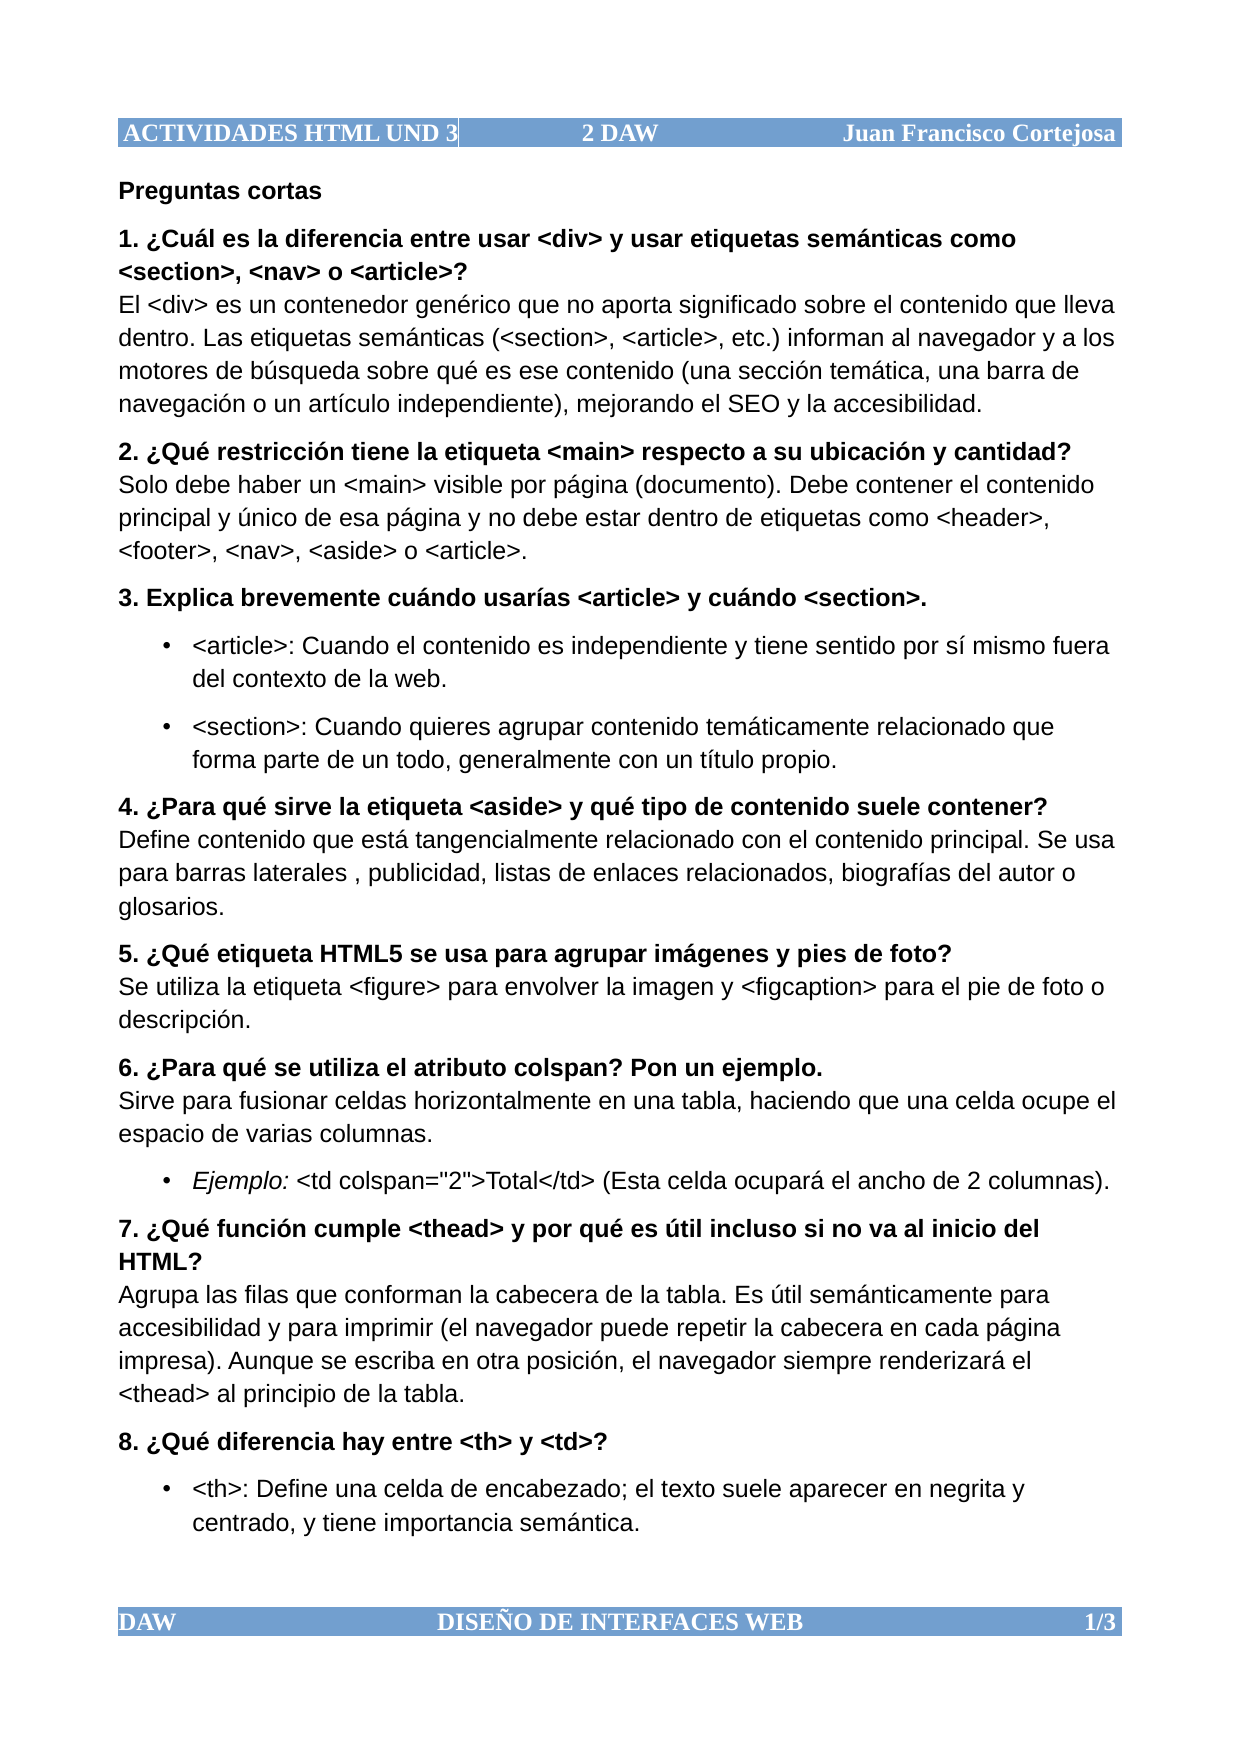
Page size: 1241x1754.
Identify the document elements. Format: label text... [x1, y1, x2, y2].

text 3. Explica brevemente cuándo usarías <article> y cuándo <section>. [118, 583, 1122, 612]
list <th>: Define una celda de encabezado; el texto suele aparecer en negrita y centrado, y tiene importancia semántica. [162, 1474, 1122, 1536]
text 1. ¿Cuál es la diferencia entre usar <div> y usar etiquetas semánticas como <section>, <nav> o <article>? El <div> es un contenedor genérico que no aporta significado sobre el contenido que lleva dentro. Las etiquetas semánticas (<section>, <article>, etc.) informan al navegador y a los motores de búsqueda sobre qué es ese contenido (una sección temática, una barra de navegación o un artículo independiente), mejorando el SEO y la accesibilidad. [118, 224, 1122, 418]
list <section>: Cuando quieres agrupar contenido temáticamente relacionado que forma parte de un todo, generalmente con un título propio. [162, 712, 1122, 773]
text 8. ¿Qué diferencia hay entre <th> y <td>? [118, 1427, 1122, 1456]
text 4. ¿Para qué sirve la etiqueta <aside> y qué tipo de contenido suele contener? Define contenido que está tangencialmente relacionado con el contenido principal. Se usa para barras laterales , publicidad, listas de enlaces relacionados, biografías del autor o glosarios. [118, 792, 1122, 920]
text 5. ¿Qué etiqueta HTML5 se usa para agrupar imágenes y pies de foto? Se utiliza la etiqueta <figure> para envolver la imagen y <figcaption> para el pie de foto o descripción. [118, 939, 1122, 1034]
list <article>: Cuando el contenido es independiente y tiene sentido por sí mismo fuera del contexto de la web. [162, 631, 1122, 693]
text 7. ¿Qué función cumple <thead> y por qué es útil incluso si no va al inicio del HTML? Agrupa las filas que conforman la cabecera de la tabla. Es útil semánticamente para accesibilidad y para imprimir (el navegador puede repetir la cabecera en cada página impresa). Aunque se escriba en otra posición, el navegador siempre renderizará el <thead> al principio de la tabla. [118, 1214, 1122, 1408]
list Ejemplo: <td colspan="2">Total</td> (Esta celda ocupará el ancho de 2 columnas). [162, 1166, 1122, 1195]
text 6. ¿Para qué se utiliza el atributo colspan? Pon un ejemplo. Sirve para fusionar celdas horizontalmente en una tabla, haciendo que una celda ocupe el espacio de varias columnas. [118, 1053, 1122, 1147]
text 2. ¿Qué restricción tiene la etiqueta <main> respecto a su ubicación y cantidad? Solo debe haber un <main> visible por página (documento). Debe contener el contenido principal y único de esa página y no debe estar dentro de etiquetas como <header>, <footer>, <nav>, <aside> o <article>. [118, 437, 1122, 564]
subtitle Preguntas cortas [118, 176, 1122, 205]
